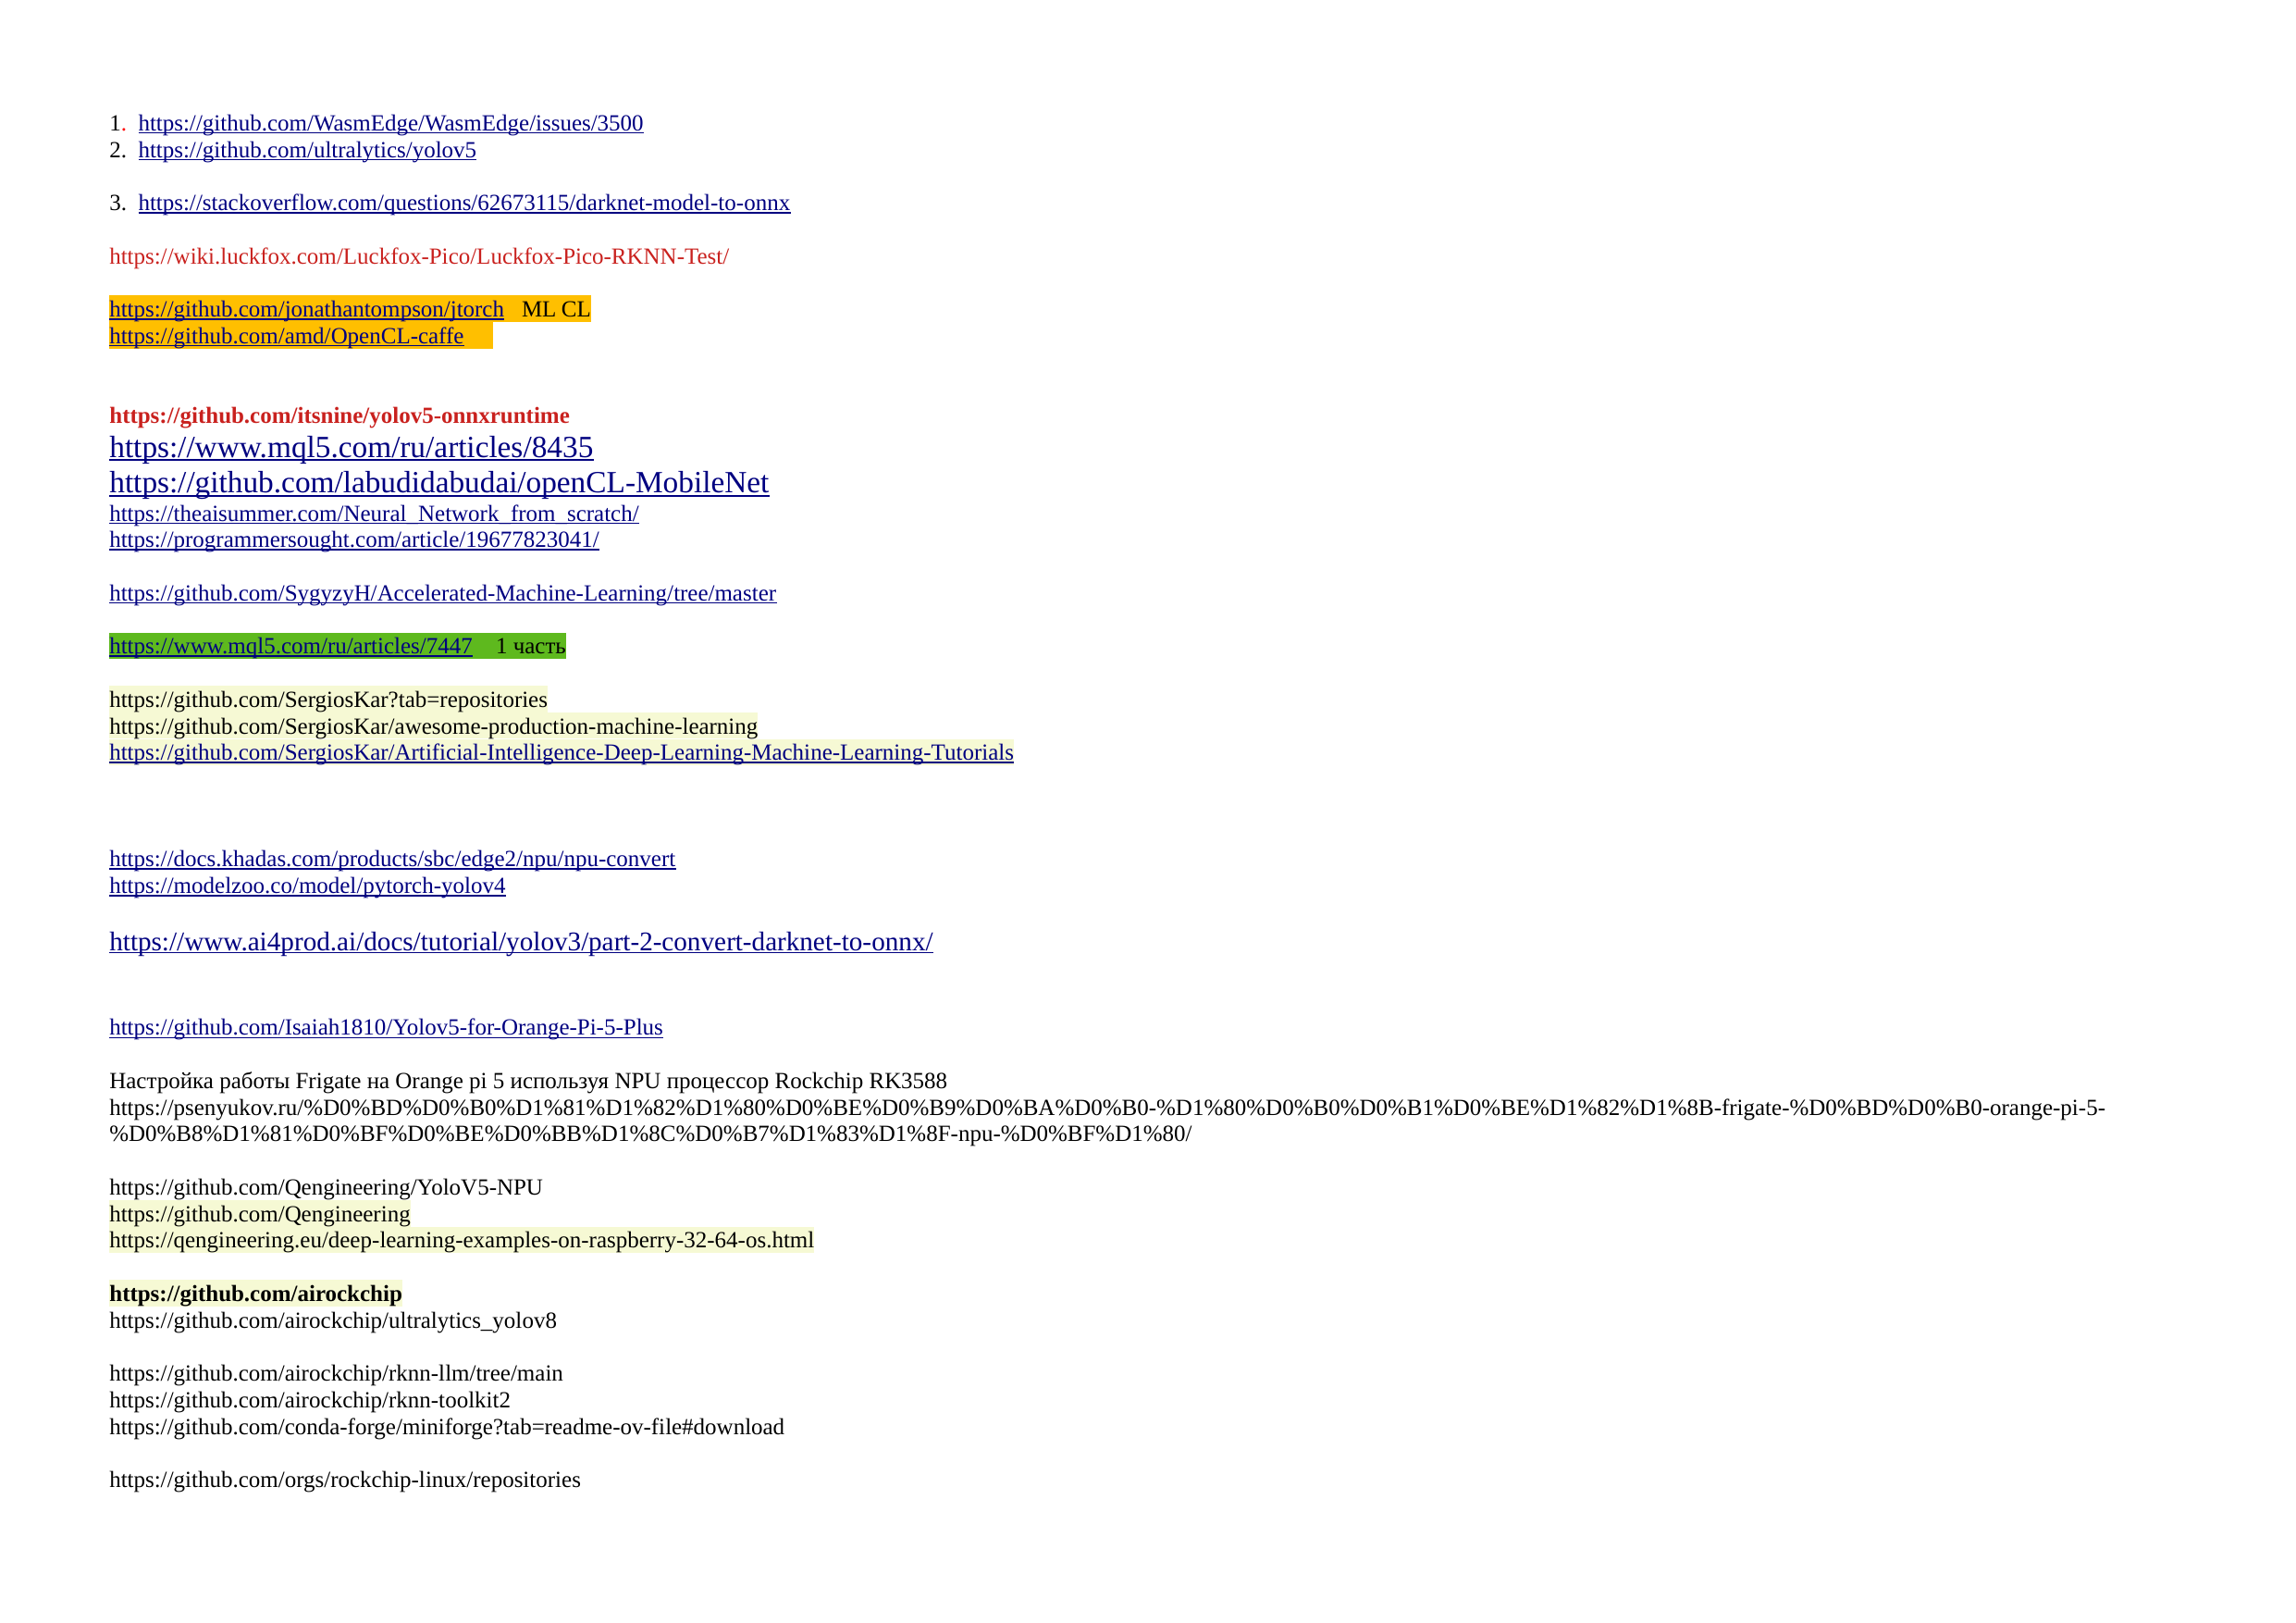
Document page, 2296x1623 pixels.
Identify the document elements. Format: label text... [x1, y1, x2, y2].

text https://github.com/amd/OpenCL-caffe [109, 322, 2186, 349]
text https://github.com/airockchip/rknn-toolkit2 [109, 1386, 2186, 1413]
text https://www.mql5.com/ru/articles/7447 1 часть [109, 632, 2186, 659]
text https://github.com/airockchip/rknn-llm/tree/main [109, 1359, 2186, 1386]
text https://wiki.luckfox.com/Luckfox-Pico/Luckfox-Pico-RKNN-Test/ [109, 242, 2186, 269]
text https://github.com/airockchip/ultralytics_yolov8 [109, 1307, 2186, 1333]
text https://theaisummer.com/Neural_Network_from_scratch/ [109, 500, 2186, 526]
text https://github.com/orgs/rockchip-linux/repositories [109, 1466, 2186, 1493]
text https://github.com/SygyzyH/Accelerated-Machine-Learning/tree/master [109, 579, 2186, 606]
text https://programmersought.com/article/19677823041/ [109, 526, 2186, 552]
text https://github.com/airockchip [109, 1280, 2186, 1307]
text 3. https://stackoverflow.com/questions/62673115/darknet-model-to-onnx [109, 189, 2186, 216]
text https://github.com/Qengineering [109, 1200, 2186, 1227]
text 1. https://github.com/WasmEdge/WasmEdge/issues/3500 [109, 109, 2186, 136]
text https://github.com/itsnine/yolov5-onnxruntime [109, 402, 2186, 428]
text https://github.com/SergiosKar/Artificial-Intelligence-Deep-Learning-Machine-Learning-Tutorials [109, 738, 2186, 765]
text https://github.com/SergiosKar/awesome-production-machine-learning [109, 712, 2186, 738]
text 2. https://github.com/ultralytics/yolov5 [109, 136, 2186, 163]
text https://psenyukov.ru/%D0%BD%D0%B0%D1%81%D1%82%D1%80%D0%BE%D0%B9%D0%BA%D0%B0-%D1%80%D0%B0%D0%B1%D0%BE%D1%82%D1%8B-frigate-%D0%BD%D0%B0-orange-pi-5-%D0%B8%D1%81%D0%BF%D0%BE%D0%BB%D1%8C%D0%B7%D1%83%D1%8F-npu-%D0%BF%D1%80/ [109, 1094, 2186, 1146]
text https://github.com/conda-forge/miniforge?tab=readme-ov-file#download [109, 1413, 2186, 1440]
text https://github.com/labudidabudai/openCL-MobileNet [109, 464, 2186, 500]
text https://github.com/Isaiah1810/Yolov5-for-Orange-Pi-5-Plus [109, 1014, 2186, 1040]
text https://www.ai4prod.ai/docs/tutorial/yolov3/part-2-convert-darknet-to-onnx/ [109, 925, 2186, 956]
text https://www.mql5.com/ru/articles/8435 [109, 428, 2186, 464]
text https://github.com/Qengineering/YoloV5-NPU [109, 1173, 2186, 1200]
text https://qengineering.eu/deep-learning-examples-on-raspberry-32-64-os.html [109, 1227, 2186, 1253]
text https://docs.khadas.com/products/sbc/edge2/npu/npu-convert [109, 845, 2186, 872]
text Настройка работы Frigate на Orange pi 5 используя NPU процессор Rockchip RK3588 [109, 1067, 2186, 1094]
text https://github.com/SergiosKar?tab=repositories [109, 686, 2186, 712]
text https://github.com/jonathantompson/jtorch ML CL [109, 295, 2186, 322]
text https://modelzoo.co/model/pytorch-yolov4 [109, 872, 2186, 898]
